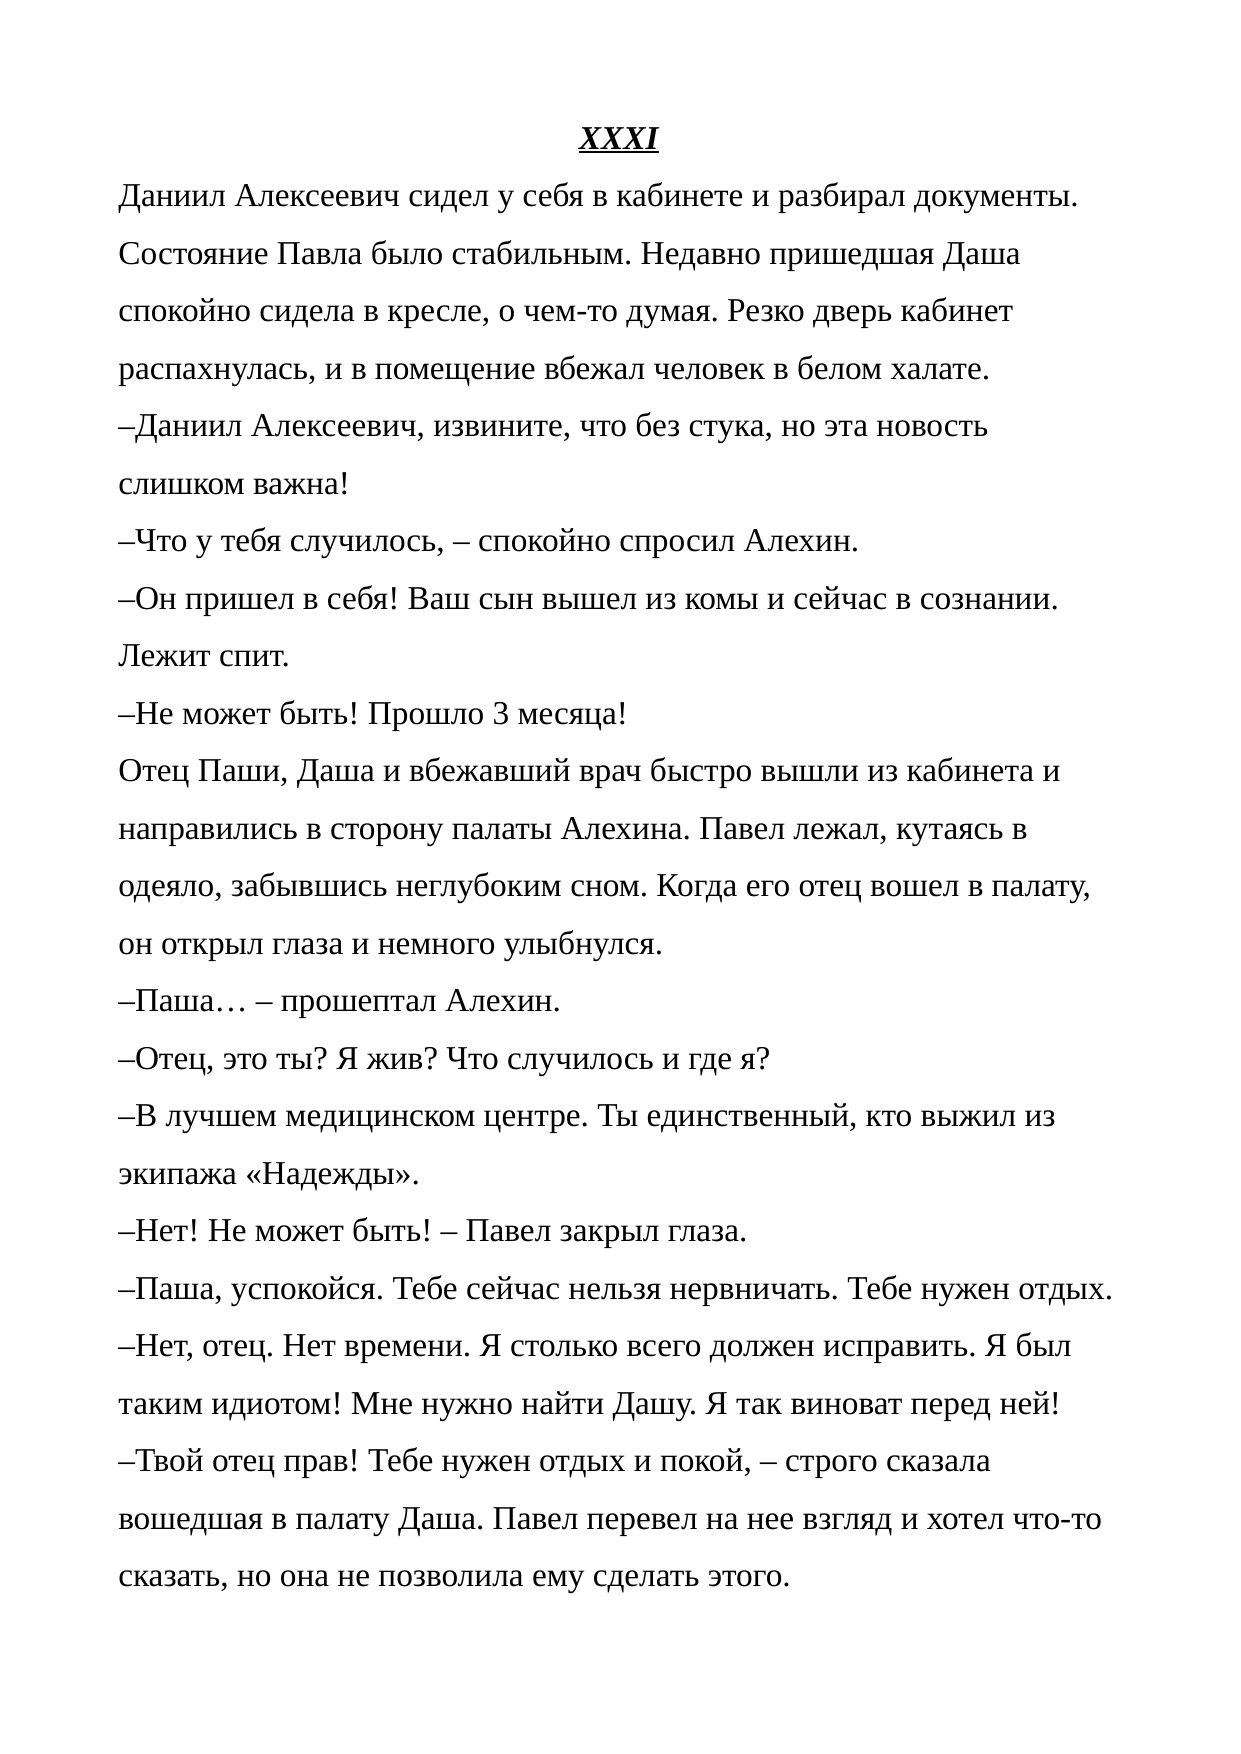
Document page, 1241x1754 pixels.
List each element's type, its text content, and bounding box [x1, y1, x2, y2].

text –Что у тебя случилось, – спокойно спросил Алехин. [118, 521, 1122, 559]
text –Твой отец прав! Тебе нужен отдых и покой, – строго сказала вошедшая в палату Даша. Павел перевел на нее взгляд и хотел что-то сказать, но она не позволила ему сделать этого. [118, 1441, 1122, 1594]
text –Нет, отец. Нет времени. Я столько всего должен исправить. Я был таким идиотом! Мне нужно найти Дашу. Я так виноват перед ней! [118, 1326, 1122, 1421]
text –Паша, успокойся. Тебе сейчас нельзя нервничать. Тебе нужен отдых. [118, 1268, 1122, 1306]
text XXXI [118, 118, 1122, 156]
text Даниил Алексеевич сидел у себя в кабинете и разбирал документы. Состояние Павла было стабильным. Недавно пришедшая Даша спокойно сидела в кресле, о чем-то думая. Резко дверь кабинет распахнулась, и в помещение вбежал человек в белом халате. [118, 176, 1122, 386]
text Отец Паши, Даша и вбежавший врач быстро вышли из кабинета и направились в сторону палаты Алехина. Павел лежал, кутаясь в одеяло, забывшись неглубоким сном. Когда его отец вошел в палату, он открыл глаза и немного улыбнулся. [118, 751, 1122, 961]
text –Не может быть! Прошло 3 месяца! [118, 693, 1122, 731]
text –В лучшем медицинском центре. Ты единственный, кто выжил из экипажа «Надежды». [118, 1096, 1122, 1191]
text –Отец, это ты? Я жив? Что случилось и где я? [118, 1038, 1122, 1076]
text –Он пришел в себя! Ваш сын вышел из комы и сейчас в сознании. Лежит спит. [118, 578, 1122, 674]
text –Нет! Не может быть! – Павел закрыл глаза. [118, 1211, 1122, 1249]
text –Паша… – прошептал Алехин. [118, 981, 1122, 1019]
text –Даниил Алексеевич, извините, что без стука, но эта новость слишком важна! [118, 406, 1122, 501]
